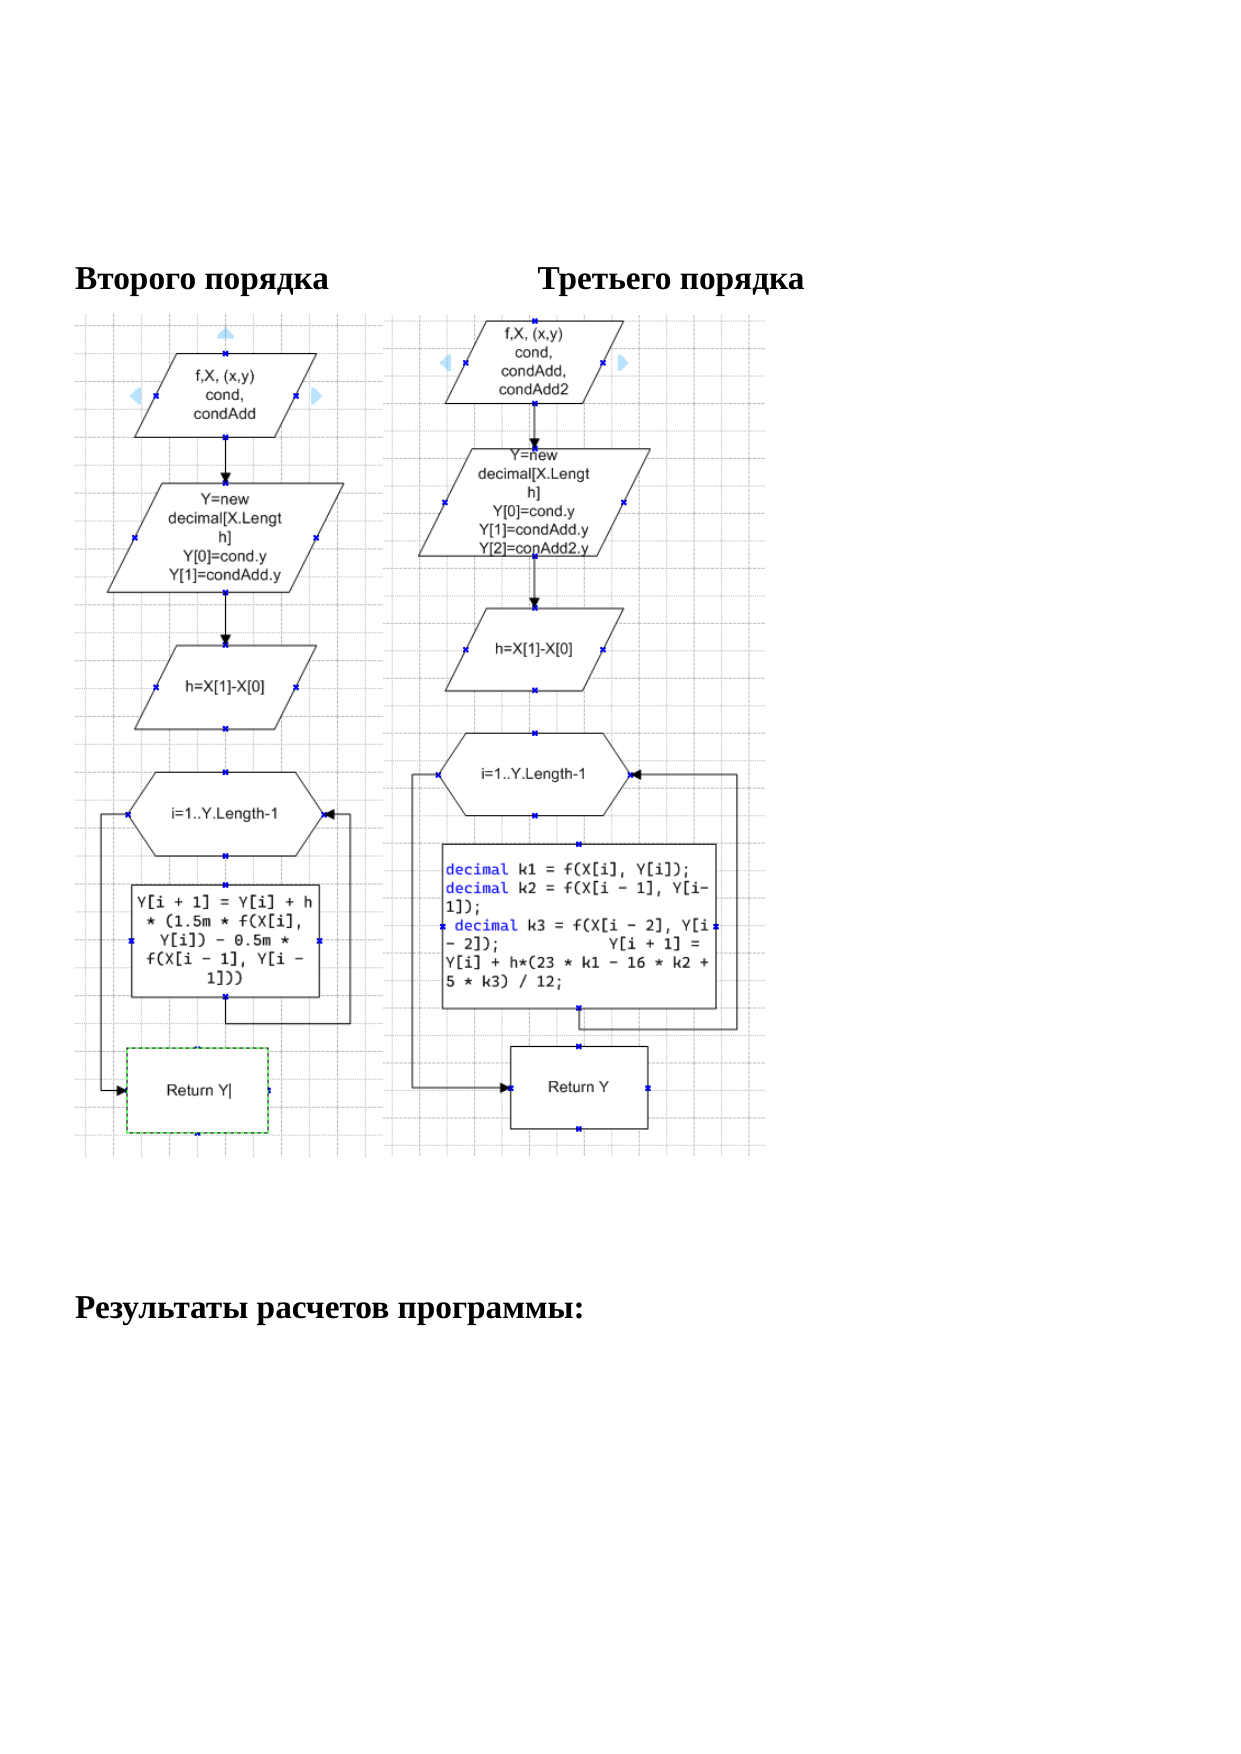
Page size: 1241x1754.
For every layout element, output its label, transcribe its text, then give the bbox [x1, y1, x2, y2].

text Результаты расчетов программы: [75, 1287, 1165, 1325]
text Второго порядка Третьего порядка [75, 258, 1165, 297]
